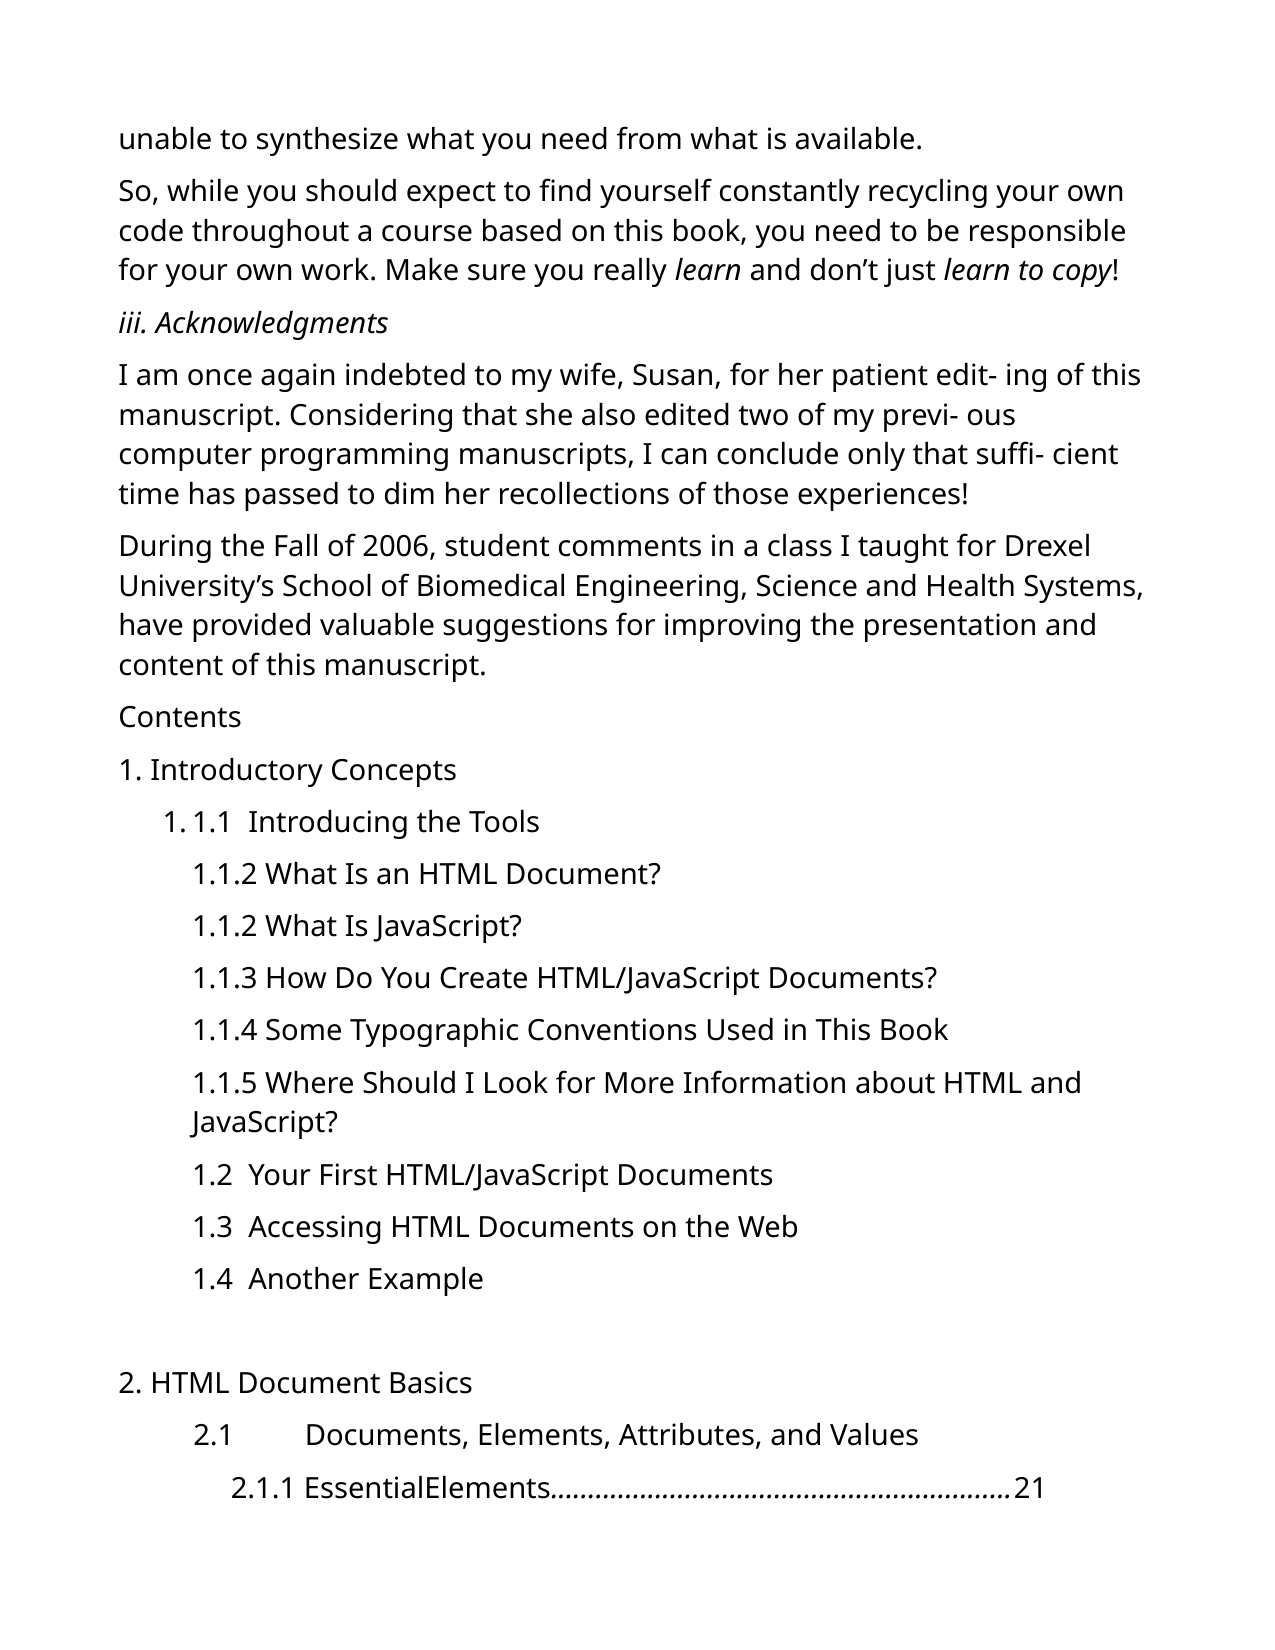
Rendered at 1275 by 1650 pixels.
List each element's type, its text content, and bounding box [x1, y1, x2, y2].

list 1.1.3 How Do You Create HTML/JavaScript Documents? [162, 957, 1157, 997]
list 1.3 Accessing HTML Documents on the Web [162, 1206, 1157, 1246]
text I am once again indebted to my wife, Susan, for her patient edit- ing of this manuscript. Considering that she also edited two of my previ- ous computer programming manuscripts, I can conclude only that suffi- cient time has passed to dim her recollections of those experiences! [118, 354, 1157, 513]
list 1.1.5 Where Should I Look for More Information about HTML and JavaScript? [162, 1062, 1157, 1141]
text iii. Acknowledgments [118, 302, 1157, 342]
text unable to synthesize what you need from what is available. [118, 118, 1157, 158]
text Contents [118, 697, 1157, 736]
list 1.1.4 Some Typographic Conventions Used in This Book [162, 1010, 1157, 1049]
list 1.2 Your First HTML/JavaScript Documents [162, 1154, 1157, 1193]
list 1.1 Introducing the Tools [162, 801, 1157, 841]
list Documents, Elements, Attributes, and Values [193, 1415, 1157, 1454]
list 1.1.2 What Is JavaScript? [162, 905, 1157, 945]
list 1.4 Another Example [162, 1258, 1157, 1298]
list 2.1.1 EssentialElements..............................................................21 [193, 1467, 1157, 1507]
text 1. Introductory Concepts [118, 749, 1157, 788]
text During the Fall of 2006, student comments in a class I taught for Drexel University’s School of Biomedical Engineering, Science and Health Systems, have provided valuable suggestions for improving the presentation and content of this manuscript. [118, 525, 1157, 684]
text So, while you should expect to find yourself constantly recycling your own code throughout a course based on this book, you need to be responsible for your own work. Make sure you really learn and don’t just learn to copy! [118, 170, 1157, 289]
text 2. HTML Document Basics [118, 1362, 1157, 1402]
list 1.1.2 What Is an HTML Document? [162, 853, 1157, 893]
